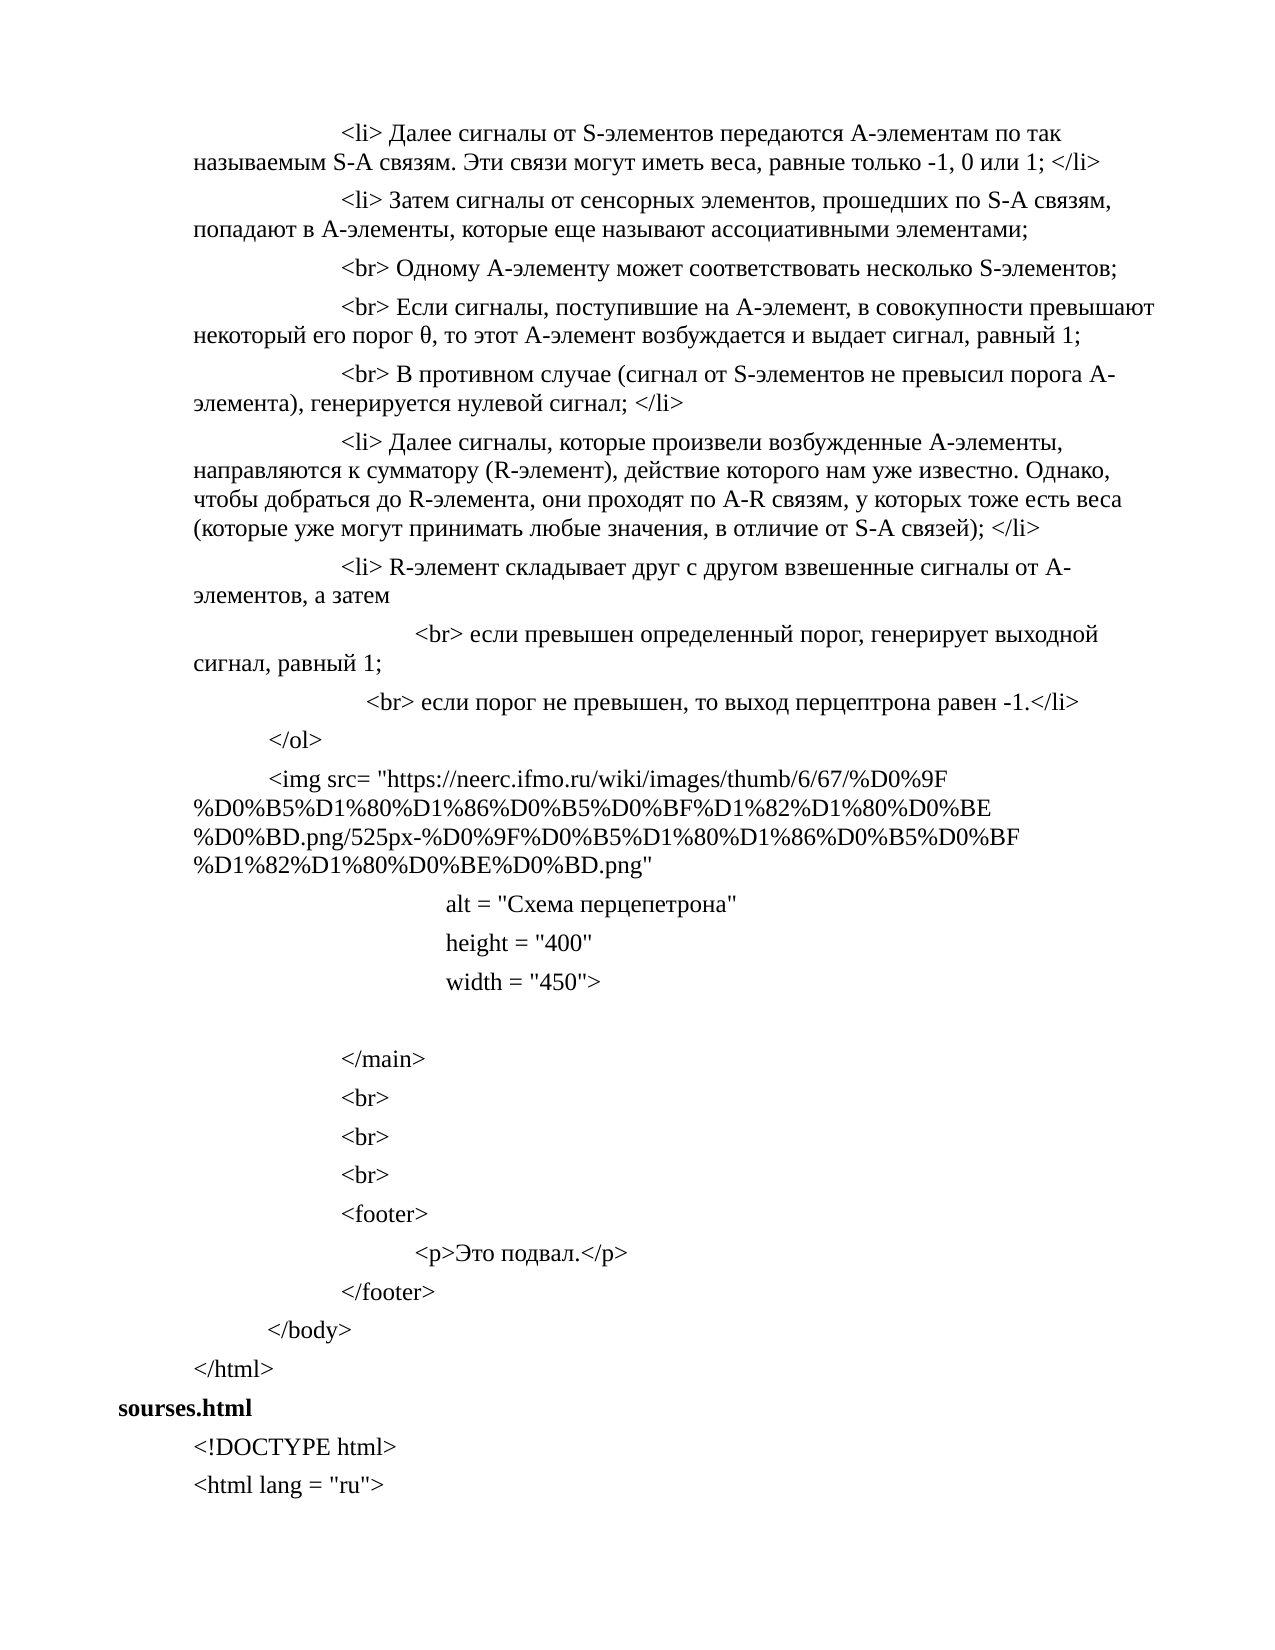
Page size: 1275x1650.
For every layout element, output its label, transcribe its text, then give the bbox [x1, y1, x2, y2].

text <html lang = "ru"> [193, 1471, 1157, 1499]
text <li> Далее сигналы, которые произвели возбужденные A-элементы, направляются к сумматору (R-элемент), действие которого нам уже известно. Однако, чтобы добраться до R-элемента, они проходят по A-R связям, у которых тоже есть веса (которые уже могут принимать любые значения, в отличие от S-A связей); </li> [193, 427, 1157, 542]
text <br> eсли порог не превышен, то выход перцептрона равен -1.</li> [193, 687, 1157, 716]
text <br> [193, 1122, 1157, 1151]
text </main> [193, 1044, 1157, 1073]
text </footer> [193, 1277, 1157, 1306]
text </body> [193, 1316, 1157, 1344]
text <br> [193, 1083, 1157, 1112]
text <br> если превышен определенный порог, генерирует выходной сигнал, равный 1; [193, 619, 1157, 677]
text <li> Затем сигналы от сенсорных элементов, прошедших по S-A связям, попадают в A-элементы, которые еще называют ассоциативными элементами; [193, 186, 1157, 243]
text <footer> [193, 1199, 1157, 1228]
text <!DOCTYPE html> [193, 1432, 1157, 1461]
text <br> В противном случае (сигнал от S-элементов не превысил порога A-элемента), генерируется нулевой сигнал; </li> [193, 359, 1157, 417]
text <p>Это подвал.</p> [193, 1238, 1157, 1267]
text <br> Одному A-элементу может соответствовать несколько S-элементов; [193, 253, 1157, 282]
text <li> R-элемент складывает друг с другом взвешенные сигналы от A-элементов, а затем [193, 552, 1157, 609]
text sourses.html [118, 1393, 1157, 1422]
text <br> [193, 1161, 1157, 1189]
text height = "400" [193, 928, 1157, 957]
text </html> [193, 1354, 1157, 1383]
text alt = "Схема перцепетрона" [193, 889, 1157, 918]
text <li> Далее сигналы от S-элементов передаются A-элементам по так называемым S-A связям. Эти связи могут иметь веса, равные только -1, 0 или 1; </li> [193, 118, 1157, 176]
text width = "450"> [193, 967, 1157, 996]
text <img src= "https://neerc.ifmo.ru/wiki/images/thumb/6/67/%D0%9F%D0%B5%D1%80%D1%86%D0%B5%D0%BF%D1%82%D1%80%D0%BE%D0%BD.png/525px-%D0%9F%D0%B5%D1%80%D1%86%D0%B5%D0%BF%D1%82%D1%80%D0%BE%D0%BD.png" [193, 764, 1157, 879]
text <br> Если сигналы, поступившие на A-элемент, в совокупности превышают некоторый его порог ​θ​, то этот A-элемент возбуждается и выдает сигнал, равный 1; [193, 292, 1157, 349]
text </ol> [193, 726, 1157, 754]
